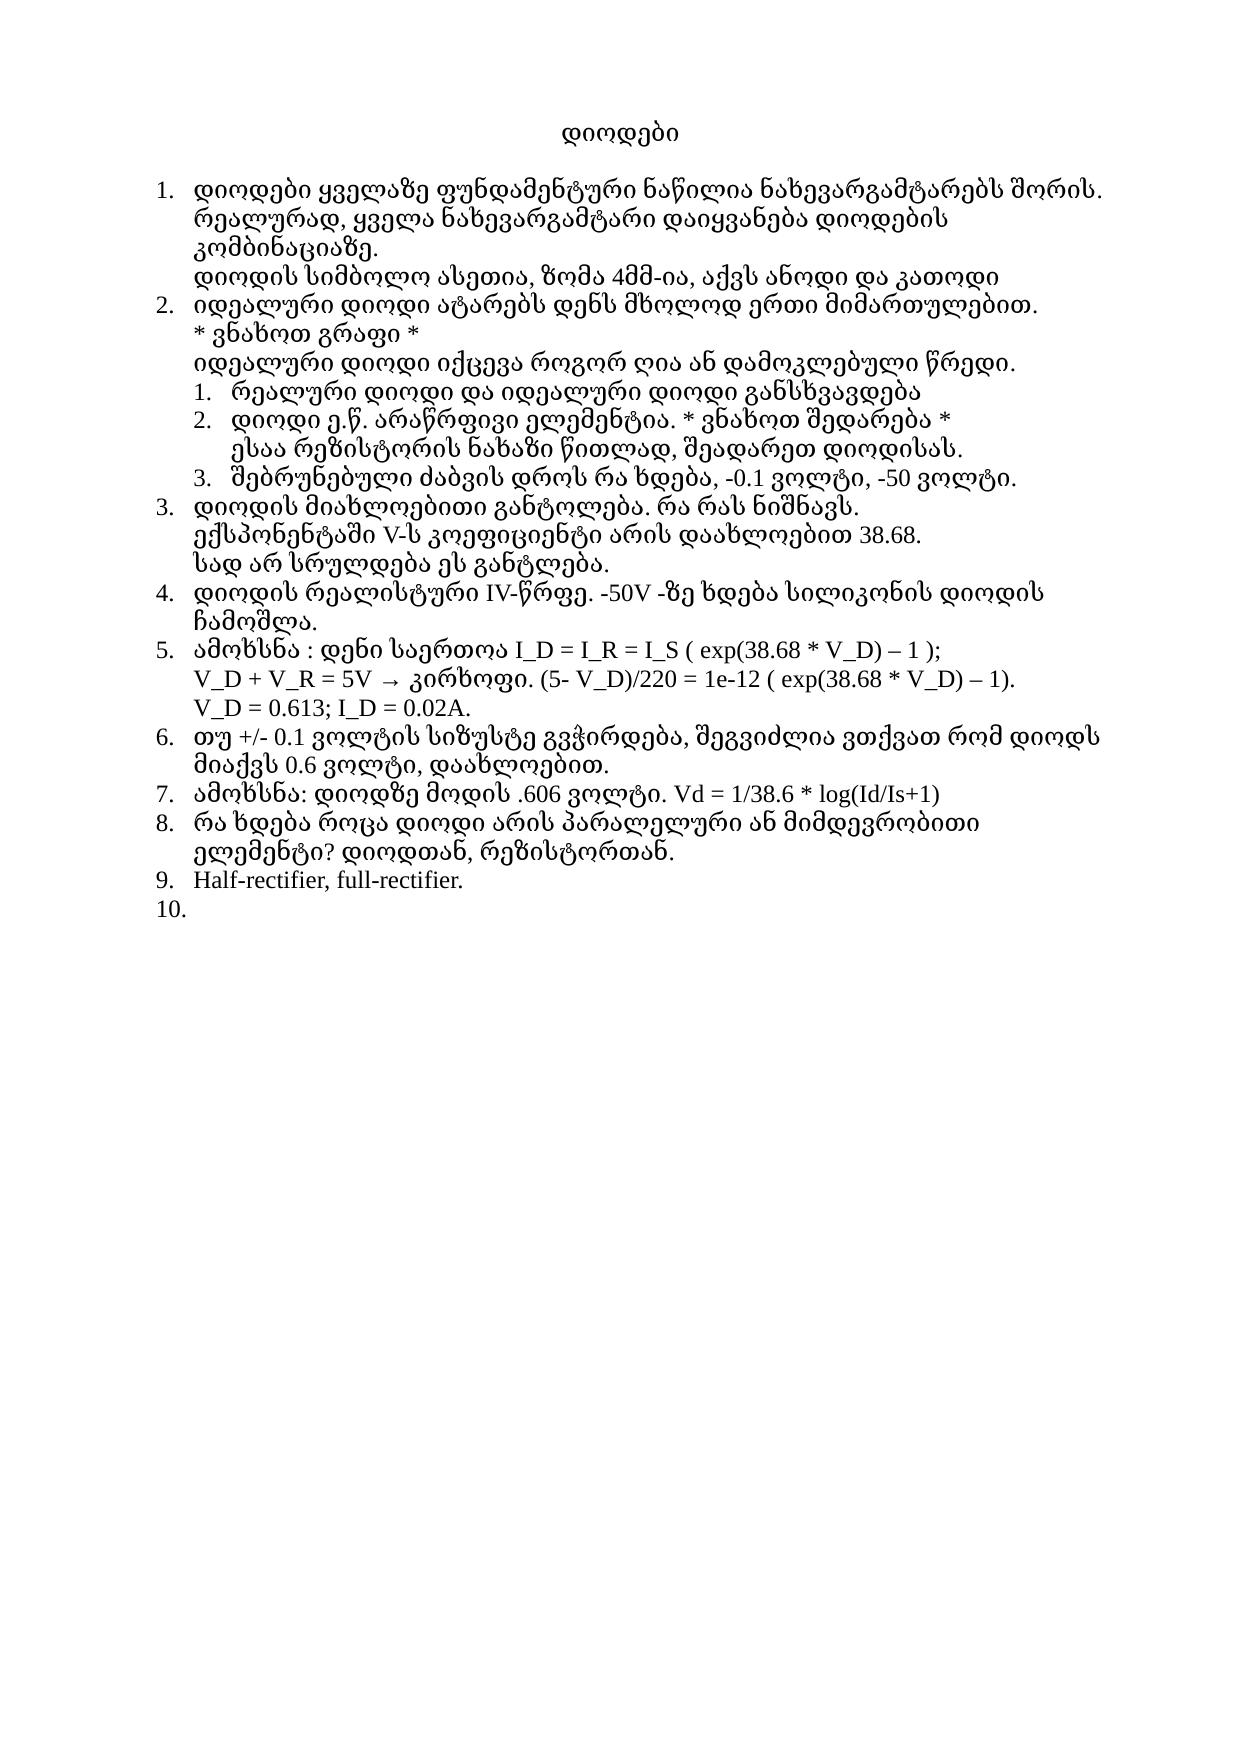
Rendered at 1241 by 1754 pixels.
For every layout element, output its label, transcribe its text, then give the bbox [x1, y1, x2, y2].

list დიოდი ე.წ. არაწრფივი ელემენტია. * ვნახოთ შედარება * ესაა რეზისტორის ნახაზი წითლად, შეადარეთ დიოდისას. [193, 406, 1122, 463]
text დიოდები [118, 118, 1122, 147]
list დიოდის მიახლოებითი განტოლება. რა რას ნიშნავს. ექსპონენტაში V-ს კოეფიციენტი არის დაახლოებით 38.68. სად არ სრულდება ეს განტლება. [156, 492, 1122, 578]
list რეალური დიოდი და იდეალური დიოდი განსხვავდება [193, 377, 1122, 406]
list დიოდის რეალისტური IV-წრფე. -50V -ზე ხდება სილიკონის დიოდის ჩამოშლა. [156, 578, 1122, 636]
list ამოხსნა: დიოდზე მოდის .606 ვოლტი. Vd = 1/38.6 * log(Id/Is+1) [156, 779, 1122, 808]
list Half-rectifier, full-rectifier. [156, 866, 1122, 894]
list ამოხსნა : დენი საერთოა I_D = I_R = I_S ( exp(38.68 * V_D) – 1 ); V_D + V_R = 5V → კირხოფი. (5- V_D)/220 = 1e-12 ( exp(38.68 * V_D) – 1). V_D = 0.613; I_D = 0.02A. [156, 636, 1122, 722]
list რა ხდება როცა დიოდი არის პარალელური ან მიმდევრობითი ელემენტი? დიოდთან, რეზისტორთან. [156, 808, 1122, 866]
list იდეალური დიოდი ატარებს დენს მხოლოდ ერთი მიმართულებით. * ვნახოთ გრაფი * იდეალური დიოდი იქცევა როგორ ღია ან დამოკლებული წრედი. [156, 291, 1122, 377]
list თუ +/- 0.1 ვოლტის სიზუსტე გვჭირდება, შეგვიძლია ვთქვათ რომ დიოდს მიაქვს 0.6 ვოლტი, დაახლოებით. [156, 722, 1122, 779]
list დიოდები ყველაზე ფუნდამენტური ნაწილია ნახევარგამტარებს შორის. რეალურად, ყველა ნახევარგამტარი დაიყვანება დიოდების კომბინაციაზე. დიოდის სიმბოლო ასეთია, ზომა 4მმ-ია, აქვს ანოდი და კათოდი [156, 176, 1122, 291]
list შებრუნებული ძაბვის დროს რა ხდება, -0.1 ვოლტი, -50 ვოლტი. [193, 463, 1122, 492]
